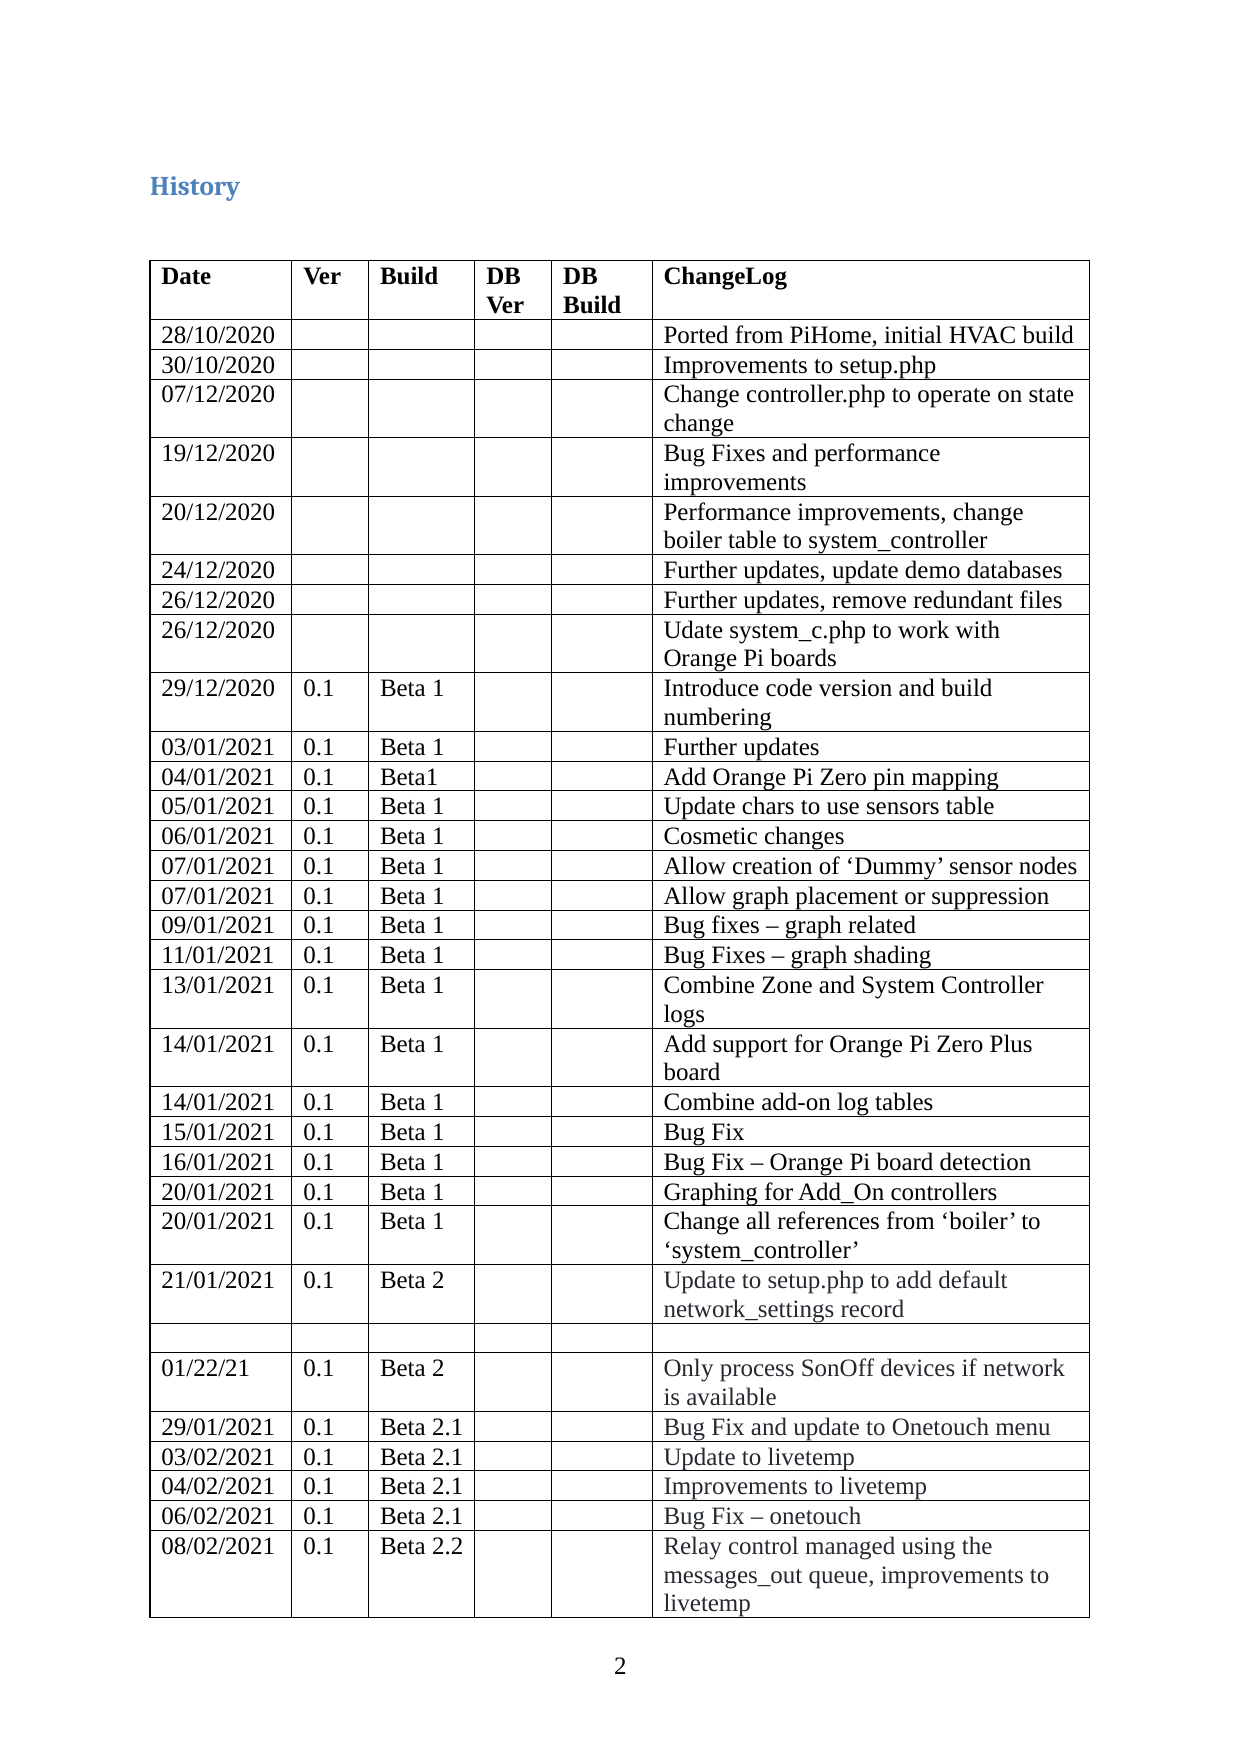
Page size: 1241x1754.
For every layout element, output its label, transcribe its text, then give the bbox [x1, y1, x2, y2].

table_cell [552, 1353, 652, 1411]
table_cell Change controller.php to operate on state change [653, 380, 1089, 437]
table_cell 06/01/2021 [151, 821, 291, 850]
table_cell 0.1 [292, 1147, 368, 1176]
table_cell 07/01/2021 [151, 851, 291, 880]
table_cell 15/01/2021 [151, 1117, 291, 1146]
table_cell 29/01/2021 [151, 1412, 291, 1441]
table_cell [552, 1324, 652, 1352]
table_cell Combine add-on log tables [653, 1087, 1089, 1116]
table_cell [552, 1087, 652, 1116]
table_cell Bug Fix – Orange Pi board detection [653, 1147, 1089, 1176]
table_cell Bug Fixes – graph shading [653, 940, 1089, 969]
table_cell Beta 2.1 [369, 1501, 474, 1530]
table_cell 0.1 [292, 1029, 368, 1086]
table_cell [552, 438, 652, 496]
table_cell 0.1 [292, 1206, 368, 1264]
table_cell 0.1 [292, 791, 368, 820]
table_cell [552, 821, 652, 850]
table_cell [475, 1265, 551, 1322]
table_cell Beta 1 [369, 732, 474, 761]
table_cell Beta 1 [369, 940, 474, 969]
table_cell 0.1 [292, 970, 368, 1028]
table_cell 0.1 [292, 881, 368, 909]
table_cell [369, 555, 474, 584]
table_cell Combine Zone and System Controller logs [653, 970, 1089, 1028]
table_cell 21/01/2021 [151, 1265, 291, 1322]
table_cell Beta 2.1 [369, 1471, 474, 1500]
table_cell Beta 1 [369, 1029, 474, 1086]
table_cell [552, 320, 652, 349]
table_cell Beta 1 [369, 821, 474, 850]
table_cell Cosmetic changes [653, 821, 1089, 850]
table_cell 29/12/2020 [151, 673, 291, 731]
table_cell 08/02/2021 [151, 1531, 291, 1617]
table_header DB Ver [475, 261, 551, 319]
table_cell [475, 320, 551, 349]
table_cell Improvements to setup.php [653, 350, 1089, 378]
table_cell [475, 380, 551, 437]
table_cell [475, 1324, 551, 1352]
table_cell [552, 732, 652, 761]
table_cell 0.1 [292, 673, 368, 731]
table_cell [475, 1117, 551, 1146]
table_header Build [369, 261, 474, 319]
table_cell [552, 1206, 652, 1264]
table_cell Beta 1 [369, 1087, 474, 1116]
table_cell Beta 2.1 [369, 1442, 474, 1470]
table_cell 0.1 [292, 1265, 368, 1322]
table_cell Ported from PiHome, initial HVAC build [653, 320, 1089, 349]
table_cell Allow creation of ‘Dummy’ sensor nodes [653, 851, 1089, 880]
table_cell Beta1 [369, 762, 474, 790]
table_cell [151, 1324, 291, 1352]
table_cell [552, 1117, 652, 1146]
table_cell [369, 320, 474, 349]
table_cell 20/01/2021 [151, 1206, 291, 1264]
table_cell 14/01/2021 [151, 1087, 291, 1116]
table_cell 03/01/2021 [151, 732, 291, 761]
table_cell [475, 497, 551, 554]
table_cell [369, 497, 474, 554]
table_cell [475, 762, 551, 790]
table_cell Bug Fix [653, 1117, 1089, 1146]
table_cell 24/12/2020 [151, 555, 291, 584]
table_cell [552, 1147, 652, 1176]
table_cell [552, 1412, 652, 1441]
table_cell 14/01/2021 [151, 1029, 291, 1086]
table_cell [369, 380, 474, 437]
table_cell Bug Fixes and performance improvements [653, 438, 1089, 496]
table_cell Beta 2.2 [369, 1531, 474, 1617]
table_cell Beta 2 [369, 1265, 474, 1322]
table_cell Further updates [653, 732, 1089, 761]
table_cell Beta 1 [369, 970, 474, 1028]
table_cell [552, 1531, 652, 1617]
table_cell 13/01/2021 [151, 970, 291, 1028]
table_cell [369, 615, 474, 672]
table_cell 26/12/2020 [151, 615, 291, 672]
table_cell [475, 1206, 551, 1264]
table_cell [369, 350, 474, 378]
table_cell [475, 791, 551, 820]
table_cell [369, 438, 474, 496]
table_cell [552, 350, 652, 378]
table_cell [552, 1501, 652, 1530]
table_cell [552, 970, 652, 1028]
table_cell [292, 380, 368, 437]
table_cell [369, 1324, 474, 1352]
table_cell [552, 911, 652, 939]
table_cell [552, 791, 652, 820]
table_cell 0.1 [292, 1531, 368, 1617]
table_cell Beta 1 [369, 1117, 474, 1146]
table_cell 16/01/2021 [151, 1147, 291, 1176]
table_cell [475, 555, 551, 584]
table_cell [475, 970, 551, 1028]
table_cell [552, 851, 652, 880]
table_cell Further updates, update demo databases [653, 555, 1089, 584]
table_cell 0.1 [292, 1353, 368, 1411]
table_cell [292, 1324, 368, 1352]
table_cell [475, 1471, 551, 1500]
table_cell [475, 673, 551, 731]
table_cell [292, 438, 368, 496]
table_cell [552, 762, 652, 790]
table_cell Udate system_c.php to work with Orange Pi boards [653, 615, 1089, 672]
table_cell [475, 732, 551, 761]
table_cell [552, 380, 652, 437]
table_cell [653, 1324, 1089, 1352]
table_header DB Build [552, 261, 652, 319]
table_cell [292, 585, 368, 614]
table_cell Add Orange Pi Zero pin mapping [653, 762, 1089, 790]
table_cell Beta 1 [369, 881, 474, 909]
table_cell [552, 497, 652, 554]
table_cell [475, 821, 551, 850]
table_cell 07/12/2020 [151, 380, 291, 437]
table_cell 07/01/2021 [151, 881, 291, 909]
table_cell Relay control managed using the messages_out queue, improvements to livetemp [653, 1531, 1089, 1617]
table_cell [552, 940, 652, 969]
table_cell 28/10/2020 [151, 320, 291, 349]
table_cell [292, 350, 368, 378]
table_cell Beta 2.1 [369, 1412, 474, 1441]
table_cell Performance improvements, change boiler table to system_controller [653, 497, 1089, 554]
table_cell [475, 940, 551, 969]
table_cell 0.1 [292, 1501, 368, 1530]
table_cell [475, 1442, 551, 1470]
table_cell 0.1 [292, 821, 368, 850]
table_cell 03/02/2021 [151, 1442, 291, 1470]
table_cell 0.1 [292, 851, 368, 880]
table_cell 04/02/2021 [151, 1471, 291, 1500]
table_cell [475, 585, 551, 614]
table_cell 0.1 [292, 762, 368, 790]
table_cell [475, 851, 551, 880]
table_cell 11/01/2021 [151, 940, 291, 969]
table_cell Beta 1 [369, 911, 474, 939]
table_cell 0.1 [292, 940, 368, 969]
table_cell 0.1 [292, 1442, 368, 1470]
table_cell [552, 1177, 652, 1205]
table_cell [552, 585, 652, 614]
table_cell Beta 1 [369, 791, 474, 820]
table_cell [552, 1029, 652, 1086]
table_cell Beta 1 [369, 1206, 474, 1264]
table_cell Only process SonOff devices if network is available [653, 1353, 1089, 1411]
table_cell 30/10/2020 [151, 350, 291, 378]
table_cell 0.1 [292, 911, 368, 939]
table_cell 0.1 [292, 1471, 368, 1500]
table_cell 26/12/2020 [151, 585, 291, 614]
table_header Date [151, 261, 291, 319]
table_cell 0.1 [292, 1177, 368, 1205]
table_cell Bug Fix and update to Onetouch menu [653, 1412, 1089, 1441]
table_header ChangeLog [653, 261, 1089, 319]
table_cell Further updates, remove redundant files [653, 585, 1089, 614]
table_cell [552, 1442, 652, 1470]
subtitle History [150, 171, 1090, 202]
table_cell Update chars to use sensors table [653, 791, 1089, 820]
table_cell Beta 1 [369, 1177, 474, 1205]
table_cell [475, 1412, 551, 1441]
table_cell 0.1 [292, 1117, 368, 1146]
table_cell [475, 1353, 551, 1411]
table_cell [552, 881, 652, 909]
table_cell Update to setup.php to add default network_settings record [653, 1265, 1089, 1322]
table_cell [292, 615, 368, 672]
table_cell Beta 2 [369, 1353, 474, 1411]
table_cell [475, 1147, 551, 1176]
table_cell [292, 320, 368, 349]
table_cell Beta 1 [369, 851, 474, 880]
table_cell [369, 585, 474, 614]
table_cell [475, 911, 551, 939]
table_cell 20/12/2020 [151, 497, 291, 554]
table_cell [552, 555, 652, 584]
table_cell 06/02/2021 [151, 1501, 291, 1530]
table_cell [475, 1531, 551, 1617]
table_cell [475, 438, 551, 496]
table_cell 0.1 [292, 1412, 368, 1441]
table_cell Beta 1 [369, 1147, 474, 1176]
table_cell [292, 555, 368, 584]
table_cell Allow graph placement or suppression [653, 881, 1089, 909]
table_cell Beta 1 [369, 673, 474, 731]
table_cell [475, 615, 551, 672]
table_cell [552, 673, 652, 731]
table_cell [475, 350, 551, 378]
table_cell 0.1 [292, 1087, 368, 1116]
table_cell 19/12/2020 [151, 438, 291, 496]
table_cell Update to livetemp [653, 1442, 1089, 1470]
table_cell [475, 1087, 551, 1116]
table_cell 22/01/21 [151, 1353, 291, 1411]
table_cell [475, 881, 551, 909]
table_cell [475, 1177, 551, 1205]
table_cell [552, 615, 652, 672]
table_cell [552, 1471, 652, 1500]
table_cell [552, 1265, 652, 1322]
table_header Ver [292, 261, 368, 319]
table_cell [292, 497, 368, 554]
table_cell 09/01/2021 [151, 911, 291, 939]
table_cell Graphing for Add_On controllers [653, 1177, 1089, 1205]
table_cell 05/01/2021 [151, 791, 291, 820]
table_cell Improvements to livetemp [653, 1471, 1089, 1500]
table_cell Bug Fix – onetouch [653, 1501, 1089, 1530]
table_cell Change all references from ‘boiler’ to ‘system_controller’ [653, 1206, 1089, 1264]
table_cell 20/01/2021 [151, 1177, 291, 1205]
table_cell [475, 1029, 551, 1086]
table_cell Add support for Orange Pi Zero Plus board [653, 1029, 1089, 1086]
table_cell 04/01/2021 [151, 762, 291, 790]
table_cell 0.1 [292, 732, 368, 761]
table_cell [475, 1501, 551, 1530]
table_cell Bug fixes – graph related [653, 911, 1089, 939]
table_cell Introduce code version and build numbering [653, 673, 1089, 731]
